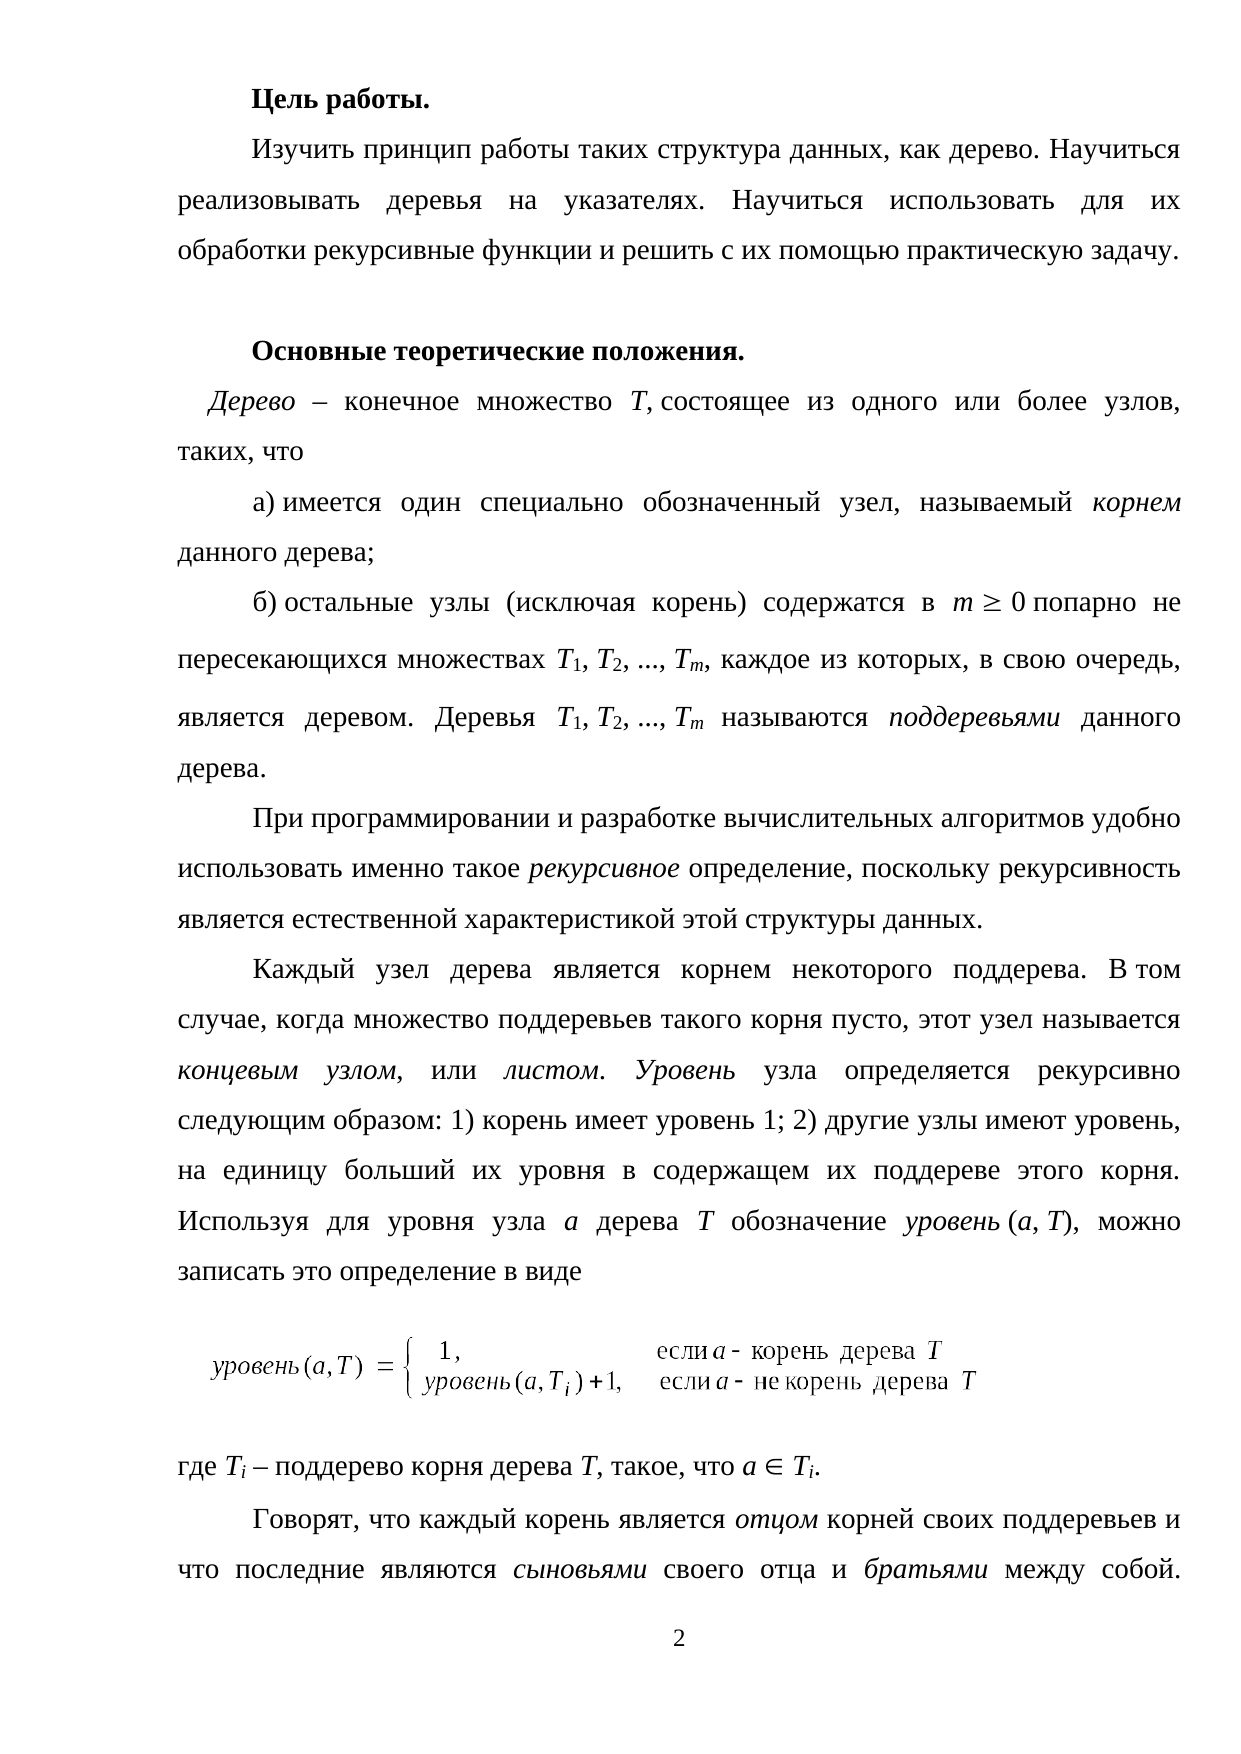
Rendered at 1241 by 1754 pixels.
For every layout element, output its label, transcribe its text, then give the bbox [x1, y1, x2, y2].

text Говорят, что каждый корень является отцом корней своих поддеревьев и что последние являются сыновьями своего отца и братьями между собой. [177, 1501, 1181, 1585]
text Цель работы. [177, 81, 1181, 115]
text При программировании и разработке вычислительных алгоритмов удобно использовать именно такое рекурсивное определение, поскольку рекурсивность является естественной характеристикой этой структуры данных. [177, 800, 1181, 934]
text б) остальные узлы (исключая корень) содержатся в m  0 попарно не пересекающихся множествах Т1, Т2, ..., Тm, каждое из которых, в свою очередь, является деревом. Деревья Т1, Т2, ..., Тm называются поддеревьями данного дерева. [177, 584, 1181, 783]
text Дерево – конечное множество Т, состоящее из одного или более узлов, таких, что [177, 383, 1181, 467]
text а) имеется один специально обозначенный узел, называемый корнем данного дерева; [177, 484, 1181, 568]
text Изучить принцип работы таких структура данных, как дерево. Научиться реализовывать деревья на указателях. Научиться использовать для их обработки рекурсивные функции и решить с их помощью практическую задачу. [177, 132, 1181, 266]
text Основные теоретические положения. [177, 333, 1181, 366]
text где Ti – поддерево корня дерева T, такое, что a  Ti. [177, 1444, 1181, 1482]
text Каждый узел дерева является корнем некоторого поддерева. В том случае, когда множество поддеревьев такого корня пусто, этот узел называется концевым узлом, или листом. Уровень узла определяется рекурсивно следующим образом: 1) корень имеет уровень 1; 2) другие узлы имеют уровень, на единицу больший их уровня в содержащем их поддереве этого корня. Используя для уровня узла а дерева T обозначение уровень (a, T), можно записать это определение в виде [177, 951, 1181, 1287]
